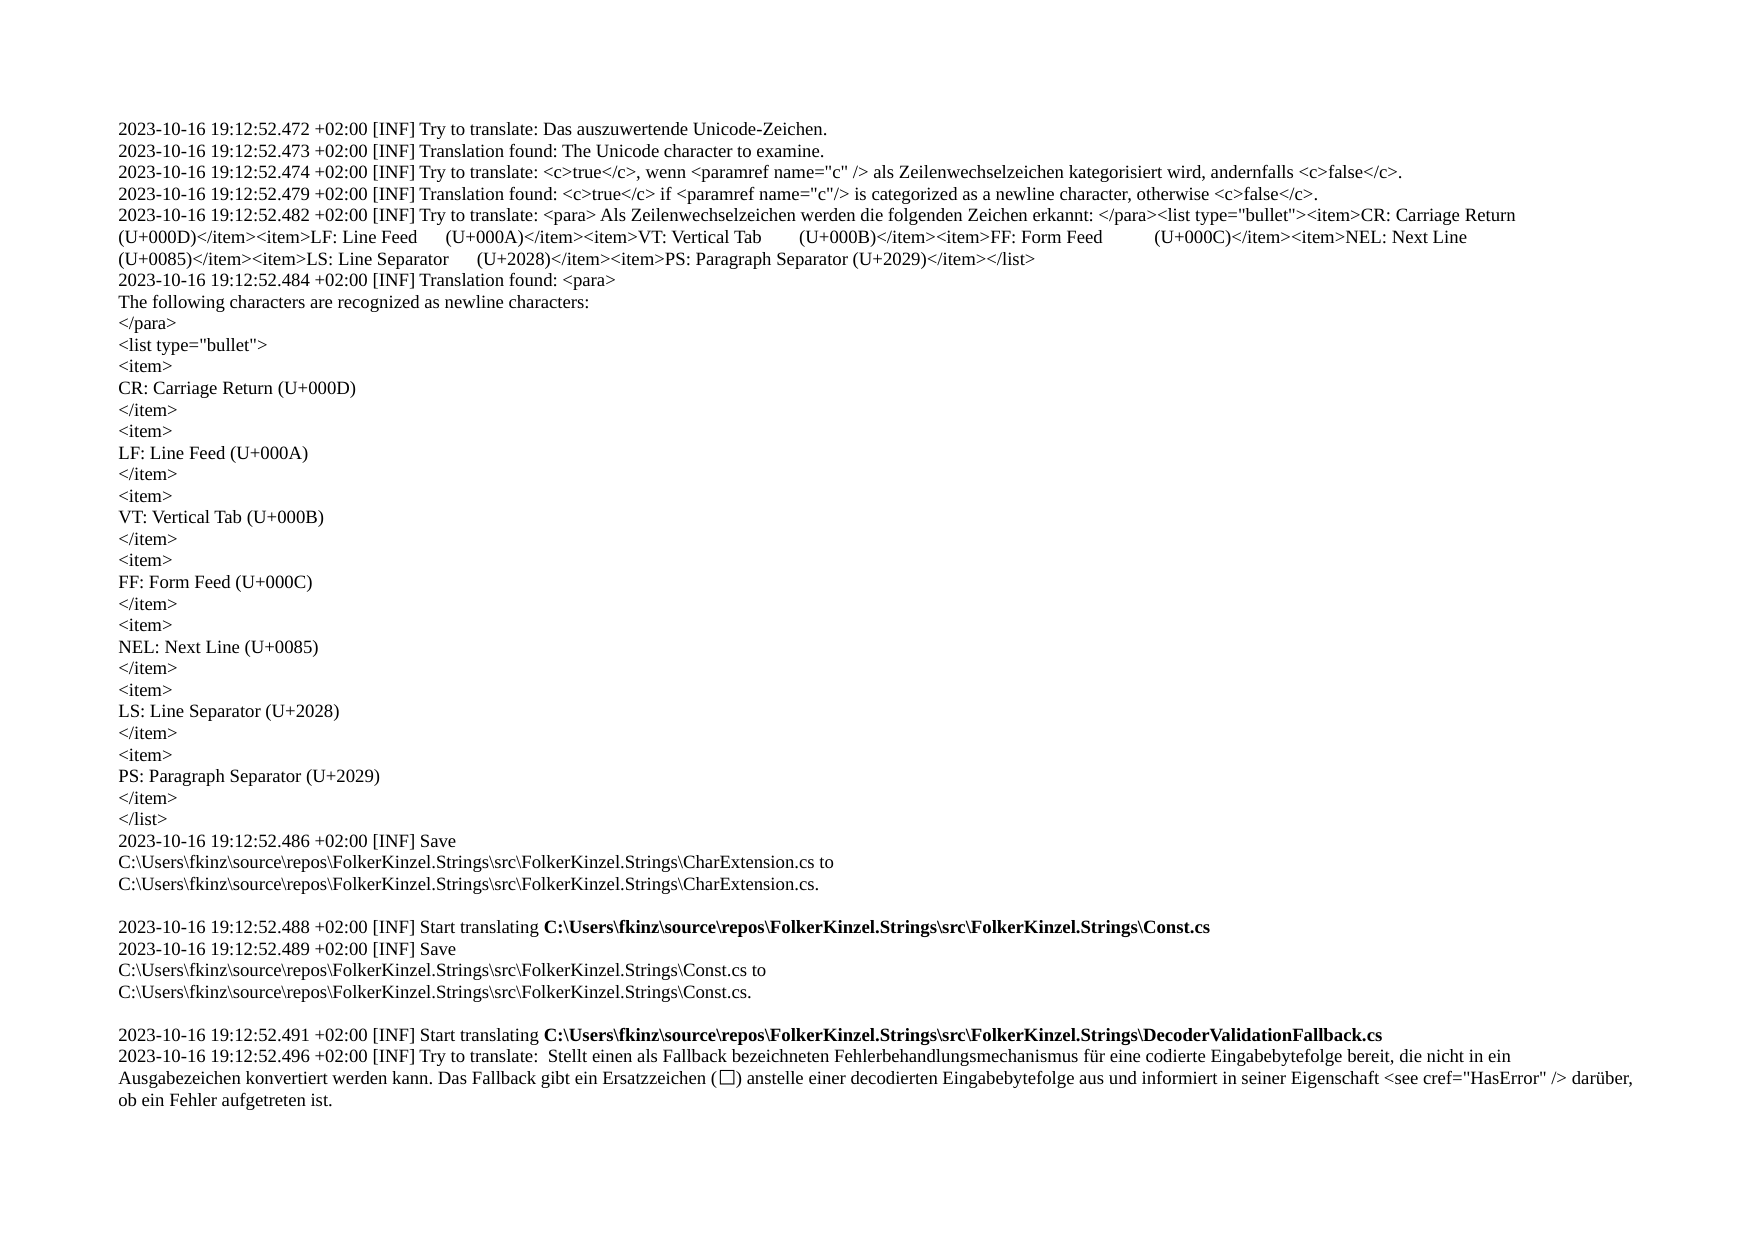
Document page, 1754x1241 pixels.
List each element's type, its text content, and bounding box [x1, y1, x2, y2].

text 2023-10-16 19:12:52.489 +02:00 [INF] Save C:\Users\fkinz\source\repos\FolkerKinzel.Strings\src\FolkerKinzel.Strings\Const.cs to C:\Users\fkinz\source\repos\FolkerKinzel.Strings\src\FolkerKinzel.Strings\Const.cs. [118, 937, 1636, 1002]
text 2023-10-16 19:12:52.484 +02:00 [INF] Translation found: <para> The following characters are recognized as newline characters: </para> <list type="bullet"> <item> CR: Carriage Return (U+000D) </item> <item> LF: Line Feed (U+000A) </item> <item> VT: Vertical Tab (U+000B) </item> <item> FF: Form Feed (U+000C) </item> <item> NEL: Next Line (U+0085) </item> <item> LS: Line Separator (U+2028) </item> <item> PS: Paragraph Separator (U+2029) </item> </list> [118, 269, 1636, 830]
text 2023-10-16 19:12:52.473 +02:00 [INF] Translation found: The Unicode character to examine. [118, 140, 1636, 161]
text 2023-10-16 19:12:52.472 +02:00 [INF] Try to translate: Das auszuwertende Unicode-Zeichen. [118, 118, 1636, 140]
text 2023-10-16 19:12:52.488 +02:00 [INF] Start translating C:\Users\fkinz\source\repos\FolkerKinzel.Strings\src\FolkerKinzel.Strings\Const.cs [118, 916, 1636, 937]
text 2023-10-16 19:12:52.486 +02:00 [INF] Save C:\Users\fkinz\source\repos\FolkerKinzel.Strings\src\FolkerKinzel.Strings\CharExtension.cs to C:\Users\fkinz\source\repos\FolkerKinzel.Strings\src\FolkerKinzel.Strings\CharExtension.cs. [118, 830, 1636, 894]
text 2023-10-16 19:12:52.482 +02:00 [INF] Try to translate: <para> Als Zeilenwechselzeichen werden die folgenden Zeichen erkannt: </para><list type="bullet"><item>CR: Carriage Return (U+000D)</item><item>LF: Line Feed (U+000A)</item><item>VT: Vertical Tab (U+000B)</item><item>FF: Form Feed (U+000C)</item><item>NEL: Next Line (U+0085)</item><item>LS: Line Separator (U+2028)</item><item>PS: Paragraph Separator (U+2029)</item></list> [118, 204, 1636, 269]
text 2023-10-16 19:12:52.479 +02:00 [INF] Translation found: <c>true</c> if <paramref name="c"/> is categorized as a newline character, otherwise <c>false</c>. [118, 183, 1636, 204]
text 2023-10-16 19:12:52.496 +02:00 [INF] Try to translate: Stellt einen als Fallback bezeichneten Fehlerbehandlungsmechanismus für eine codierte Eingabebytefolge bereit, die nicht in ein Ausgabezeichen konvertiert werden kann. Das Fallback gibt ein Ersatzzeichen (⬜) anstelle einer decodierten Eingabebytefolge aus und informiert in seiner Eigenschaft <see cref="HasError" /> darüber, ob ein Fehler aufgetreten ist. [118, 1045, 1636, 1110]
text 2023-10-16 19:12:52.491 +02:00 [INF] Start translating C:\Users\fkinz\source\repos\FolkerKinzel.Strings\src\FolkerKinzel.Strings\DecoderValidationFallback.cs [118, 1024, 1636, 1045]
text 2023-10-16 19:12:52.474 +02:00 [INF] Try to translate: <c>true</c>, wenn <paramref name="c" /> als Zeilenwechselzeichen kategorisiert wird, andernfalls <c>false</c>. [118, 161, 1636, 183]
